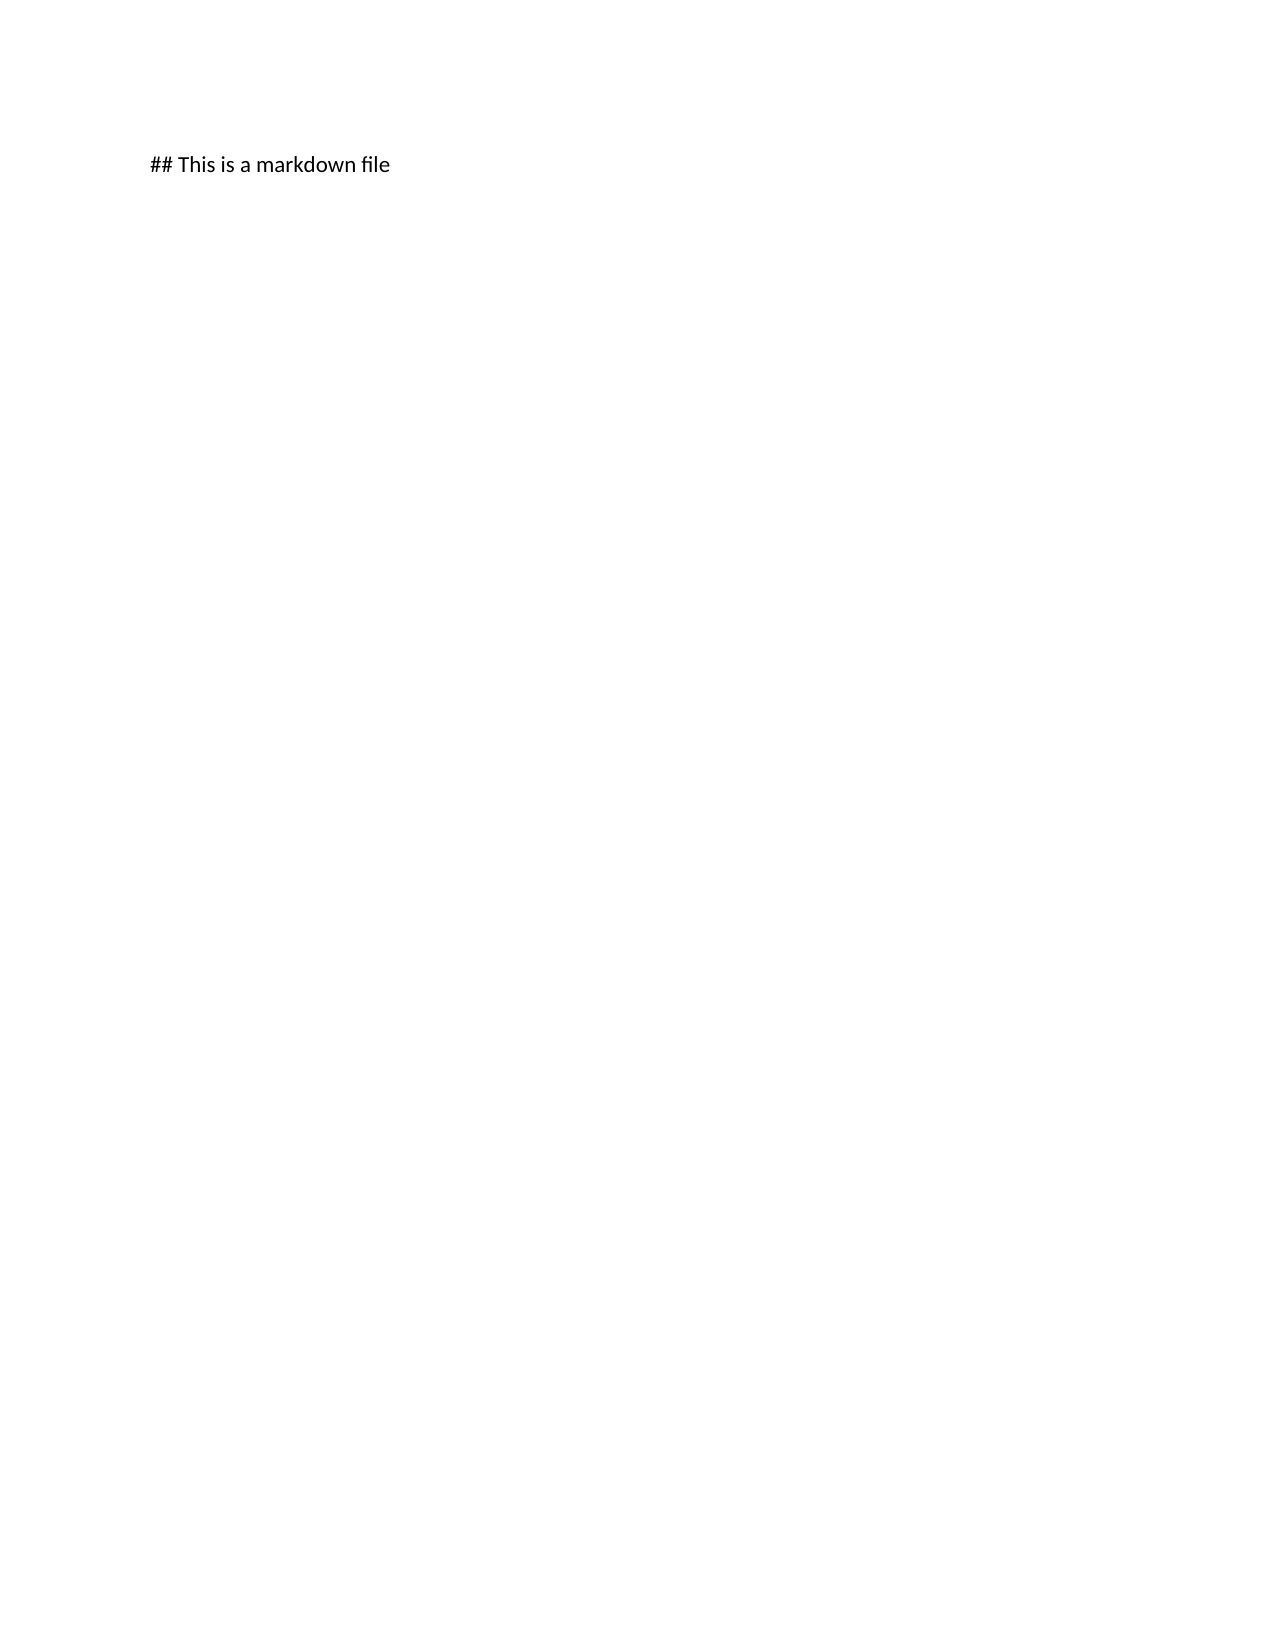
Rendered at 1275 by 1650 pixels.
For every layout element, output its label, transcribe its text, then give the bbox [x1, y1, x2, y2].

text ## This is a markdown file [150, 150, 1125, 178]
